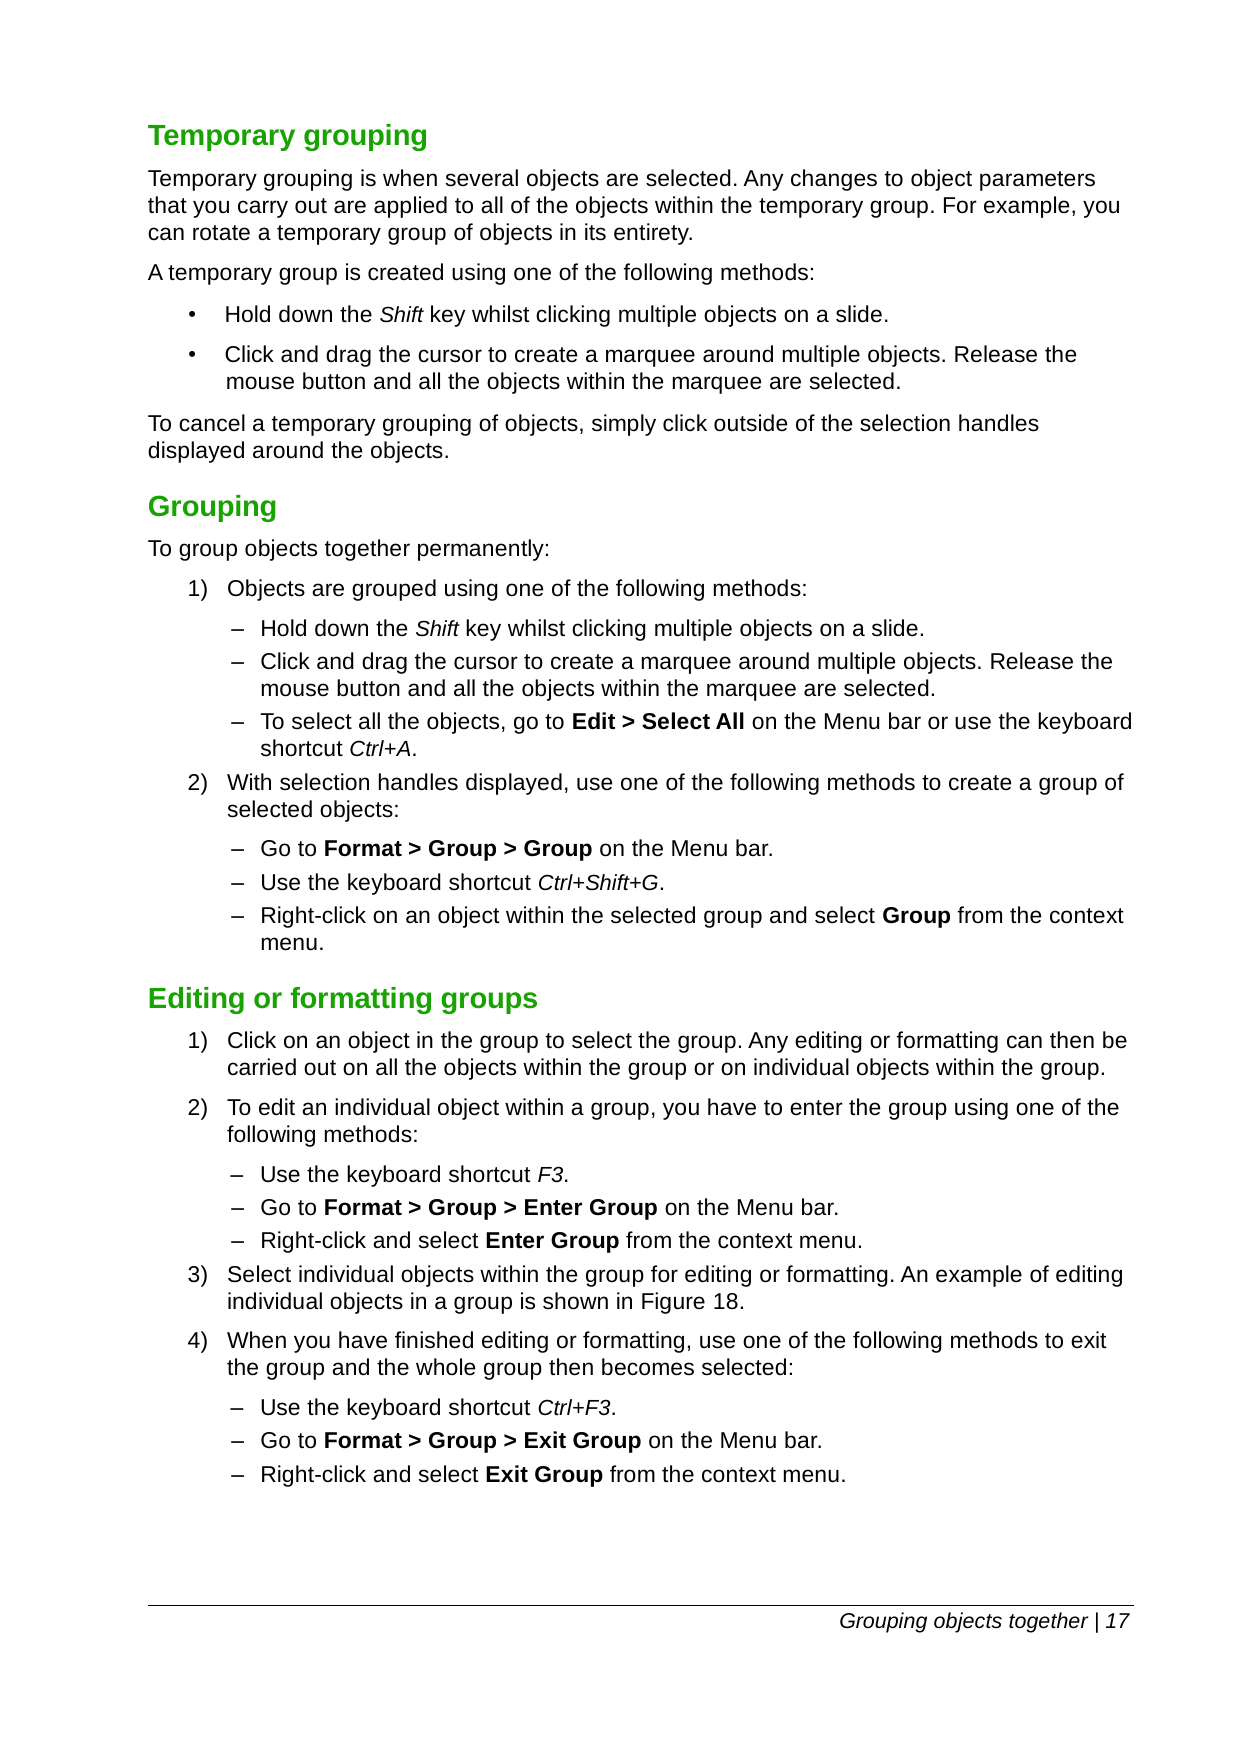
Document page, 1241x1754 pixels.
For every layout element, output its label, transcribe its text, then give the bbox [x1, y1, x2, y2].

list Right-click and select Enter Group from the context menu. [231, 1227, 1134, 1254]
list When you have finished editing or formatting, use one of the following methods to exit the group and the whole group then becomes selected: [208, 1327, 1134, 1381]
subtitle Grouping [148, 489, 1134, 522]
list Objects are grouped using one of the following methods: [208, 574, 1134, 601]
list Click and drag the cursor to create a marquee around multiple objects. Release the mouse button and all the objects within the marquee are selected. [231, 647, 1134, 701]
list Click on an object in the group to select the group. Any editing or formatting can then be carried out on all the objects within the group or on individual objects within the group. [208, 1027, 1134, 1081]
list Click and drag the cursor to create a marquee around multiple objects. Release the mouse button and all the objects within the marquee are selected. [185, 337, 1134, 397]
list Right-click and select Exit Group from the context menu. [231, 1460, 1134, 1487]
list Go to Format > Group > Exit Group on the Menu bar. [231, 1427, 1134, 1454]
subtitle Editing or formatting groups [148, 981, 1134, 1014]
list Use the keyboard shortcut F3. [230, 1160, 1134, 1187]
list Hold down the Shift key whilst clicking multiple objects on a slide. [185, 297, 1134, 327]
list Select individual objects within the group for editing or formatting. An example of editing individual objects in a group is shown in Figure 18. [208, 1260, 1134, 1314]
list Go to Format > Group > Enter Group on the Menu bar. [231, 1193, 1134, 1220]
list Use the keyboard shortcut Ctrl+Shift+G. [231, 868, 1134, 895]
list With selection handles displayed, use one of the following methods to create a group of selected objects: [208, 768, 1134, 822]
text A temporary group is created using one of the following methods: [148, 258, 1134, 285]
list To edit an individual object within a group, you have to enter the group using one of the following methods: [208, 1093, 1134, 1147]
list Use the keyboard shortcut Ctrl+F3. [230, 1393, 1134, 1420]
list Right-click on an object within the selected group and select Group from the context menu. [231, 901, 1134, 956]
text To group objects together permanently: [148, 535, 1134, 562]
subtitle Temporary grouping [148, 118, 1134, 152]
text Temporary grouping is when several objects are selected. Any changes to object parameters that you carry out are applied to all of the objects within the temporary group. For example, you can rotate a temporary group of objects in its entirety. [148, 164, 1134, 245]
text To cancel a temporary grouping of objects, simply click outside of the selection handles displayed around the objects. [148, 409, 1134, 464]
list Hold down the Shift key whilst clicking multiple objects on a slide. [231, 614, 1134, 641]
list To select all the objects, go to Edit > Select All on the Menu bar or use the keyboard shortcut Ctrl+A. [231, 708, 1134, 762]
list Go to Format > Group > Group on the Menu bar. [231, 835, 1134, 862]
